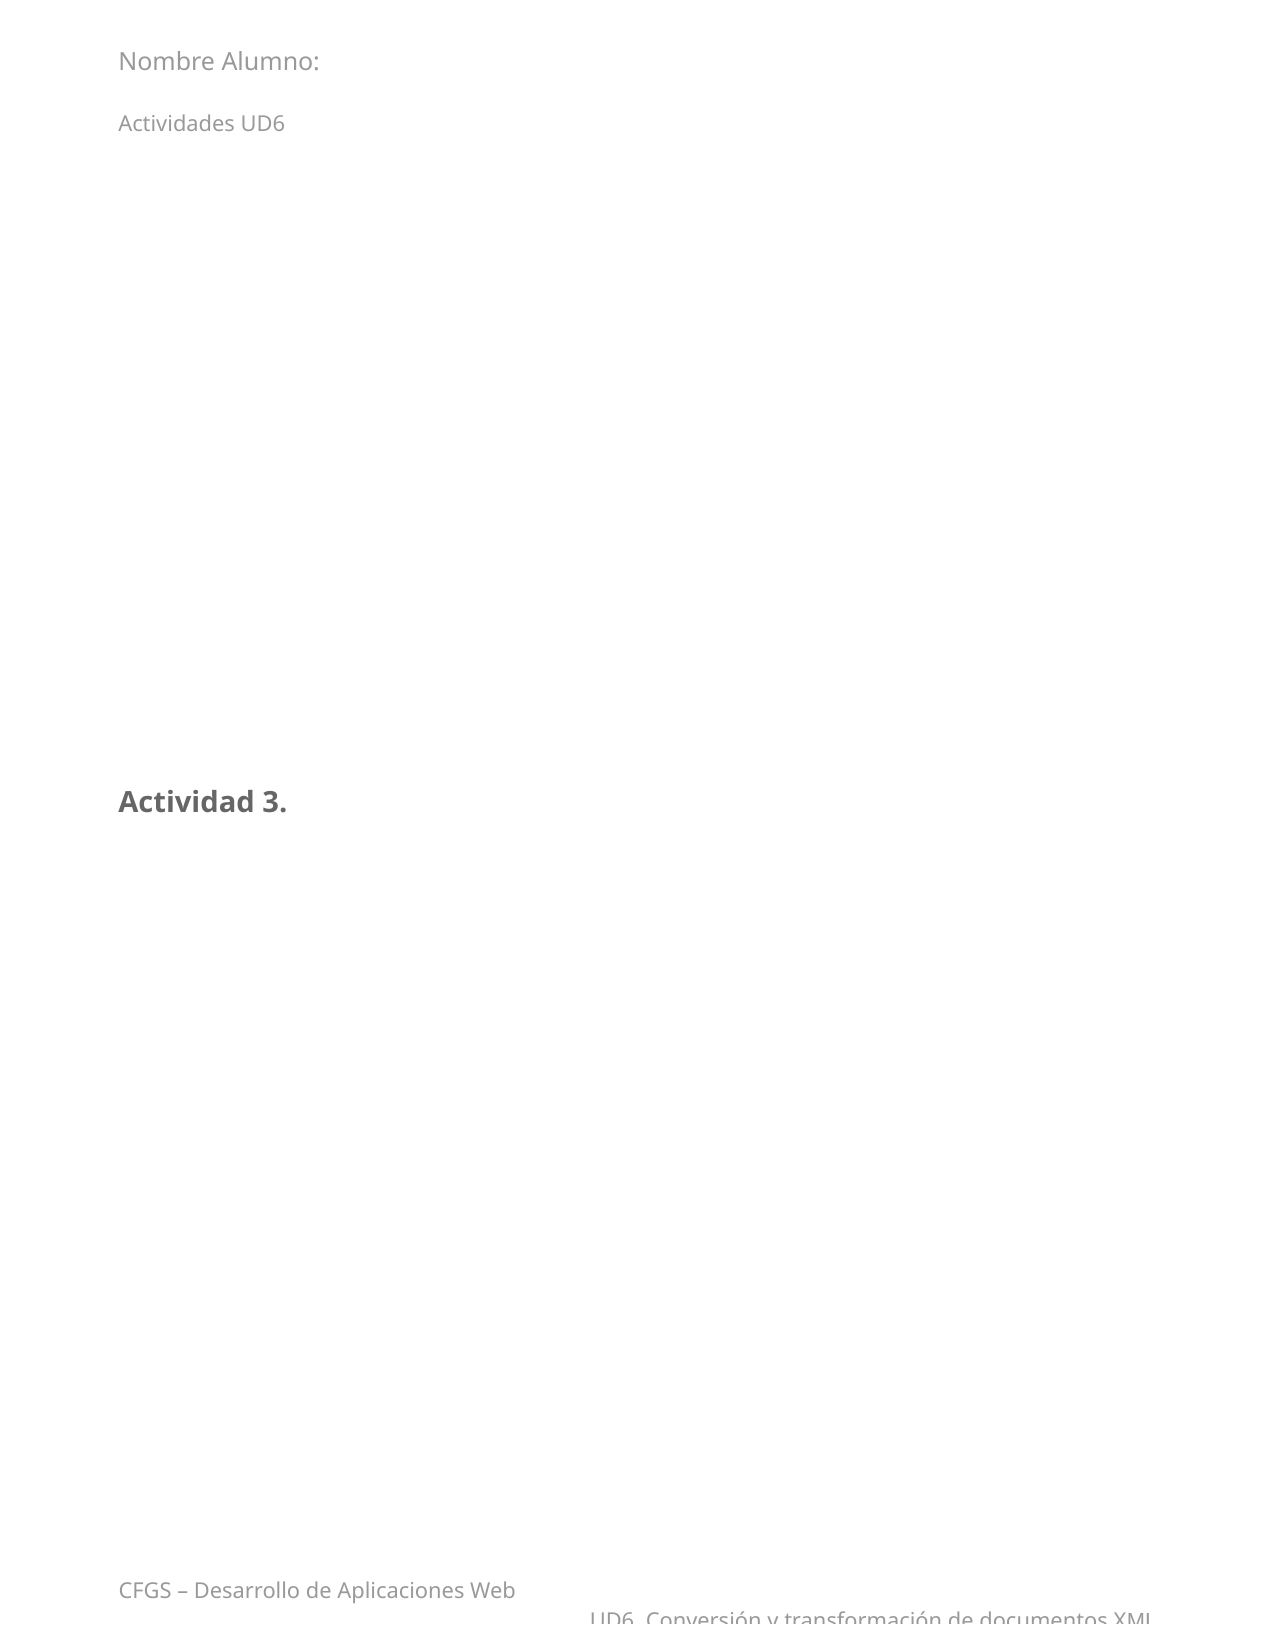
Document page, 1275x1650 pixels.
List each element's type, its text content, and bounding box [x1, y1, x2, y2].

subtitle Actividad 3. [118, 781, 1157, 821]
